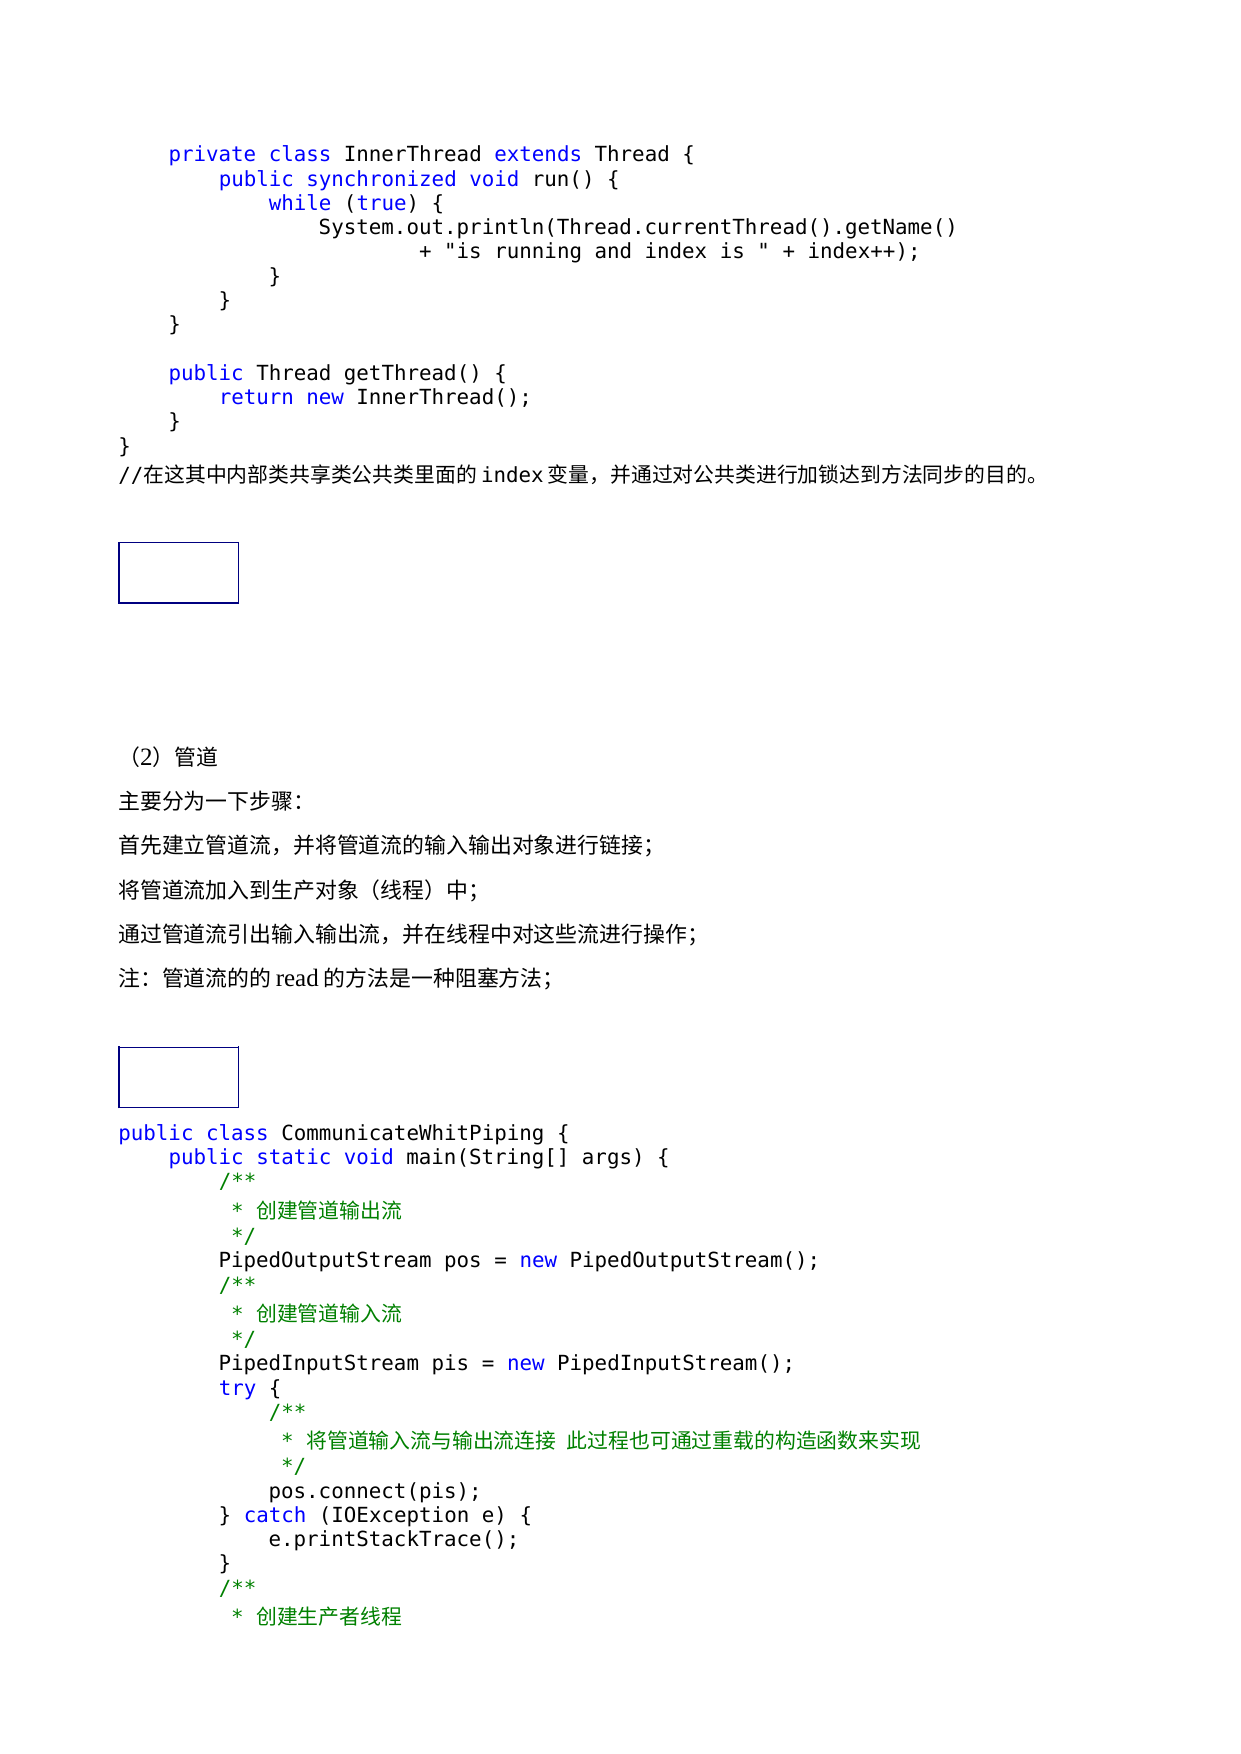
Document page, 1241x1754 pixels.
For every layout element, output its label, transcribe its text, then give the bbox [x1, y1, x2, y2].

text 注：管道流的的read的方法是一种阻塞方法； [118, 961, 1122, 993]
text + "is running and index is " + index++); [118, 239, 1122, 264]
text } [118, 264, 1122, 288]
text public Thread getThread() { [118, 361, 1122, 385]
text * 将管道输入流与输出流连接 此过程也可通过重载的构造函数来实现 [118, 1424, 1122, 1454]
text public synchronized void run() { [118, 167, 1122, 191]
text 将管道流加入到生产对象（线程）中； [118, 873, 1122, 904]
text /** [118, 1400, 1122, 1424]
text /** [118, 1576, 1122, 1600]
text System.out.println(Thread.currentThread().getName() [118, 215, 1122, 239]
text } [118, 312, 1122, 337]
text 首先建立管道流，并将管道流的输入输出对象进行链接； [118, 828, 1122, 860]
text PipedOutputStream pos = new PipedOutputStream(); [118, 1248, 1122, 1273]
text } [118, 434, 1122, 458]
text } [118, 288, 1122, 312]
text } catch (IOException e) { [118, 1503, 1122, 1527]
text * 创建生产者线程 [118, 1600, 1122, 1630]
text */ [118, 1224, 1122, 1248]
text */ [118, 1327, 1122, 1351]
text */ [118, 1454, 1122, 1479]
text public static void main(String[] args) { [118, 1145, 1122, 1169]
text private class InnerThread extends Thread { [118, 142, 1122, 167]
text public class CommunicateWhitPiping { [118, 1121, 1122, 1145]
text return new InnerThread(); [118, 385, 1122, 409]
text pos.connect(pis); [118, 1479, 1122, 1503]
text try { [118, 1376, 1122, 1400]
text 主要分为一下步骤： [118, 784, 1122, 816]
text PipedInputStream pis = new PipedInputStream(); [118, 1351, 1122, 1376]
text /** [118, 1169, 1122, 1194]
text while (true) { [118, 191, 1122, 215]
text * 创建管道输入流 [118, 1297, 1122, 1327]
text （2）管道 [118, 740, 1122, 772]
text } [118, 1551, 1122, 1576]
text } [118, 409, 1122, 434]
text e.printStackTrace(); [118, 1527, 1122, 1551]
text 通过管道流引出输入输出流，并在线程中对这些流进行操作； [118, 917, 1122, 948]
text /** [118, 1273, 1122, 1297]
text * 创建管道输出流 [118, 1194, 1122, 1224]
text //在这其中内部类共享类公共类里面的index变量，并通过对公共类进行加锁达到方法同步的目的。 [118, 458, 1122, 488]
